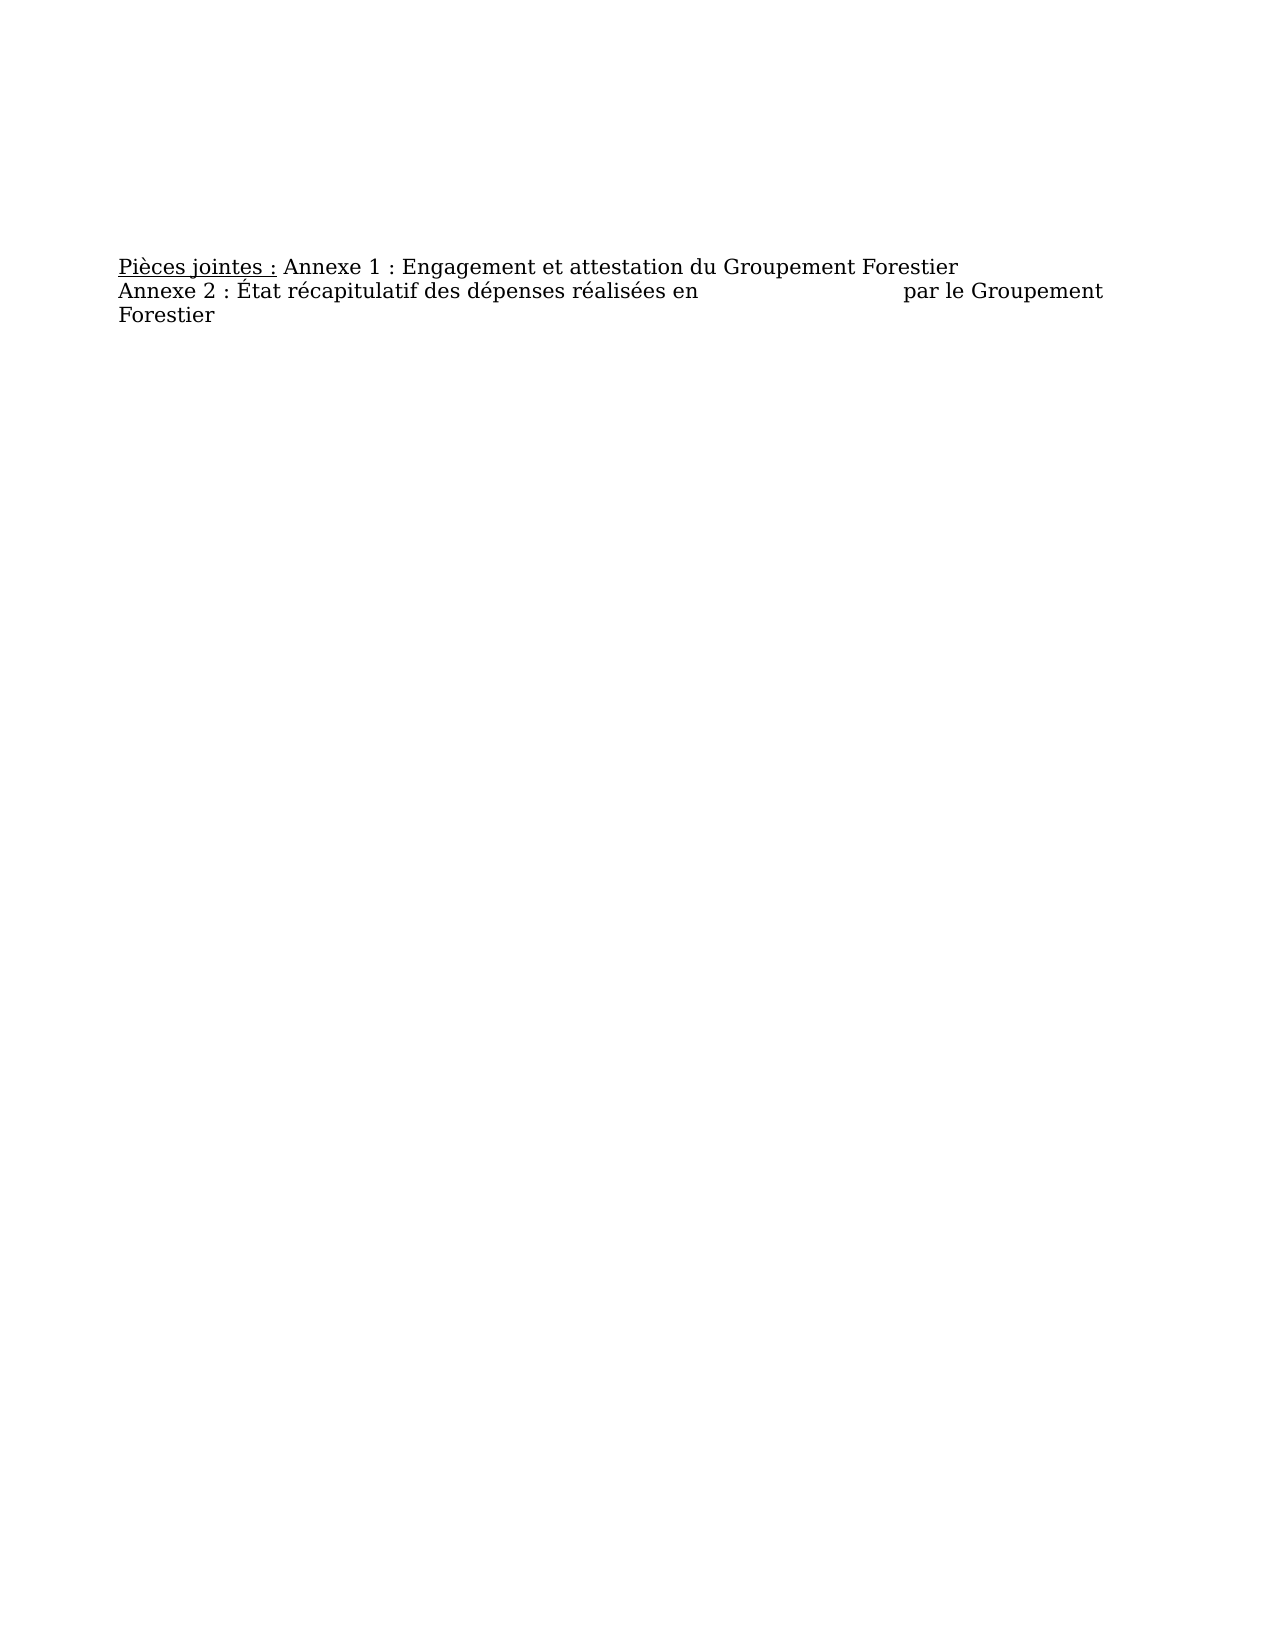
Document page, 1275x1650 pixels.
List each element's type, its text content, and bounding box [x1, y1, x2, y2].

text Pièces jointes : Annexe 1 : Engagement et attestation du Groupement Forestier [118, 255, 1157, 279]
text Annexe 2 : État récapitulatif des dépenses réalisées en <objects[0].annee> par le Groupement Forestier [118, 279, 1157, 327]
